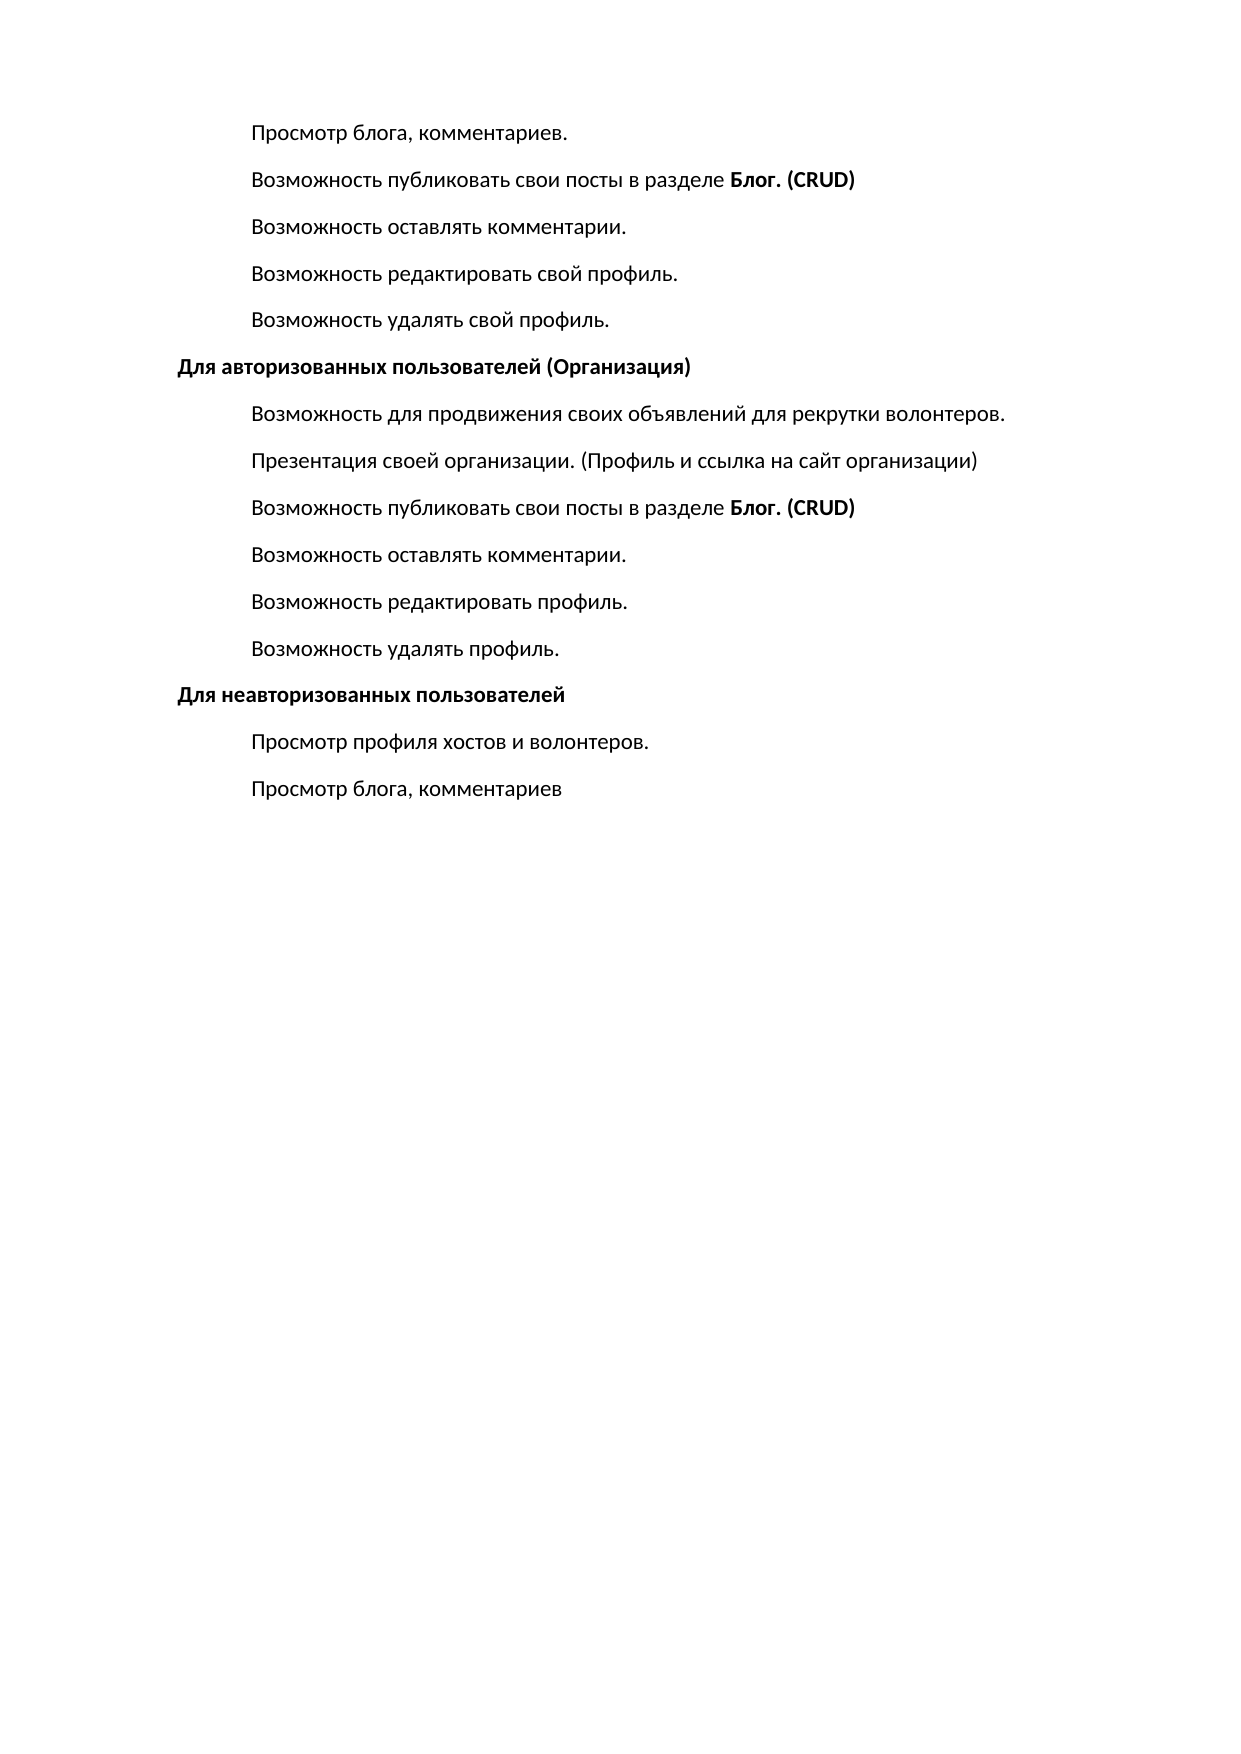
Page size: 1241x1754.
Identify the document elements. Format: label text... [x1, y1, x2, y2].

text Просмотр блога, комментариев [177, 774, 1152, 802]
text Возможность редактировать свой профиль. [177, 259, 1152, 287]
text Возможность удалять свой профиль. [177, 306, 1152, 334]
text Возможность публиковать свои посты в разделе Блог. (CRUD) [177, 493, 1152, 521]
text Возможность для продвижения своих объявлений для рекрутки волонтеров. [177, 399, 1152, 427]
text Возможность оставлять комментарии. [177, 540, 1152, 568]
text Просмотр блога, комментариев. [177, 118, 1152, 146]
text Возможность удалять профиль. [177, 634, 1152, 662]
text Для авторизованных пользователей (Организация) [177, 352, 1152, 381]
text Возможность публиковать свои посты в разделе Блог. (CRUD) [177, 165, 1152, 193]
text Для неавторизованных пользователей [177, 681, 1152, 709]
text Возможность редактировать профиль. [177, 587, 1152, 615]
text Презентация своей организации. (Профиль и ссылка на сайт организации) [177, 446, 1152, 474]
text Просмотр профиля хостов и волонтеров. [177, 727, 1152, 756]
text Возможность оставлять комментарии. [177, 212, 1152, 240]
